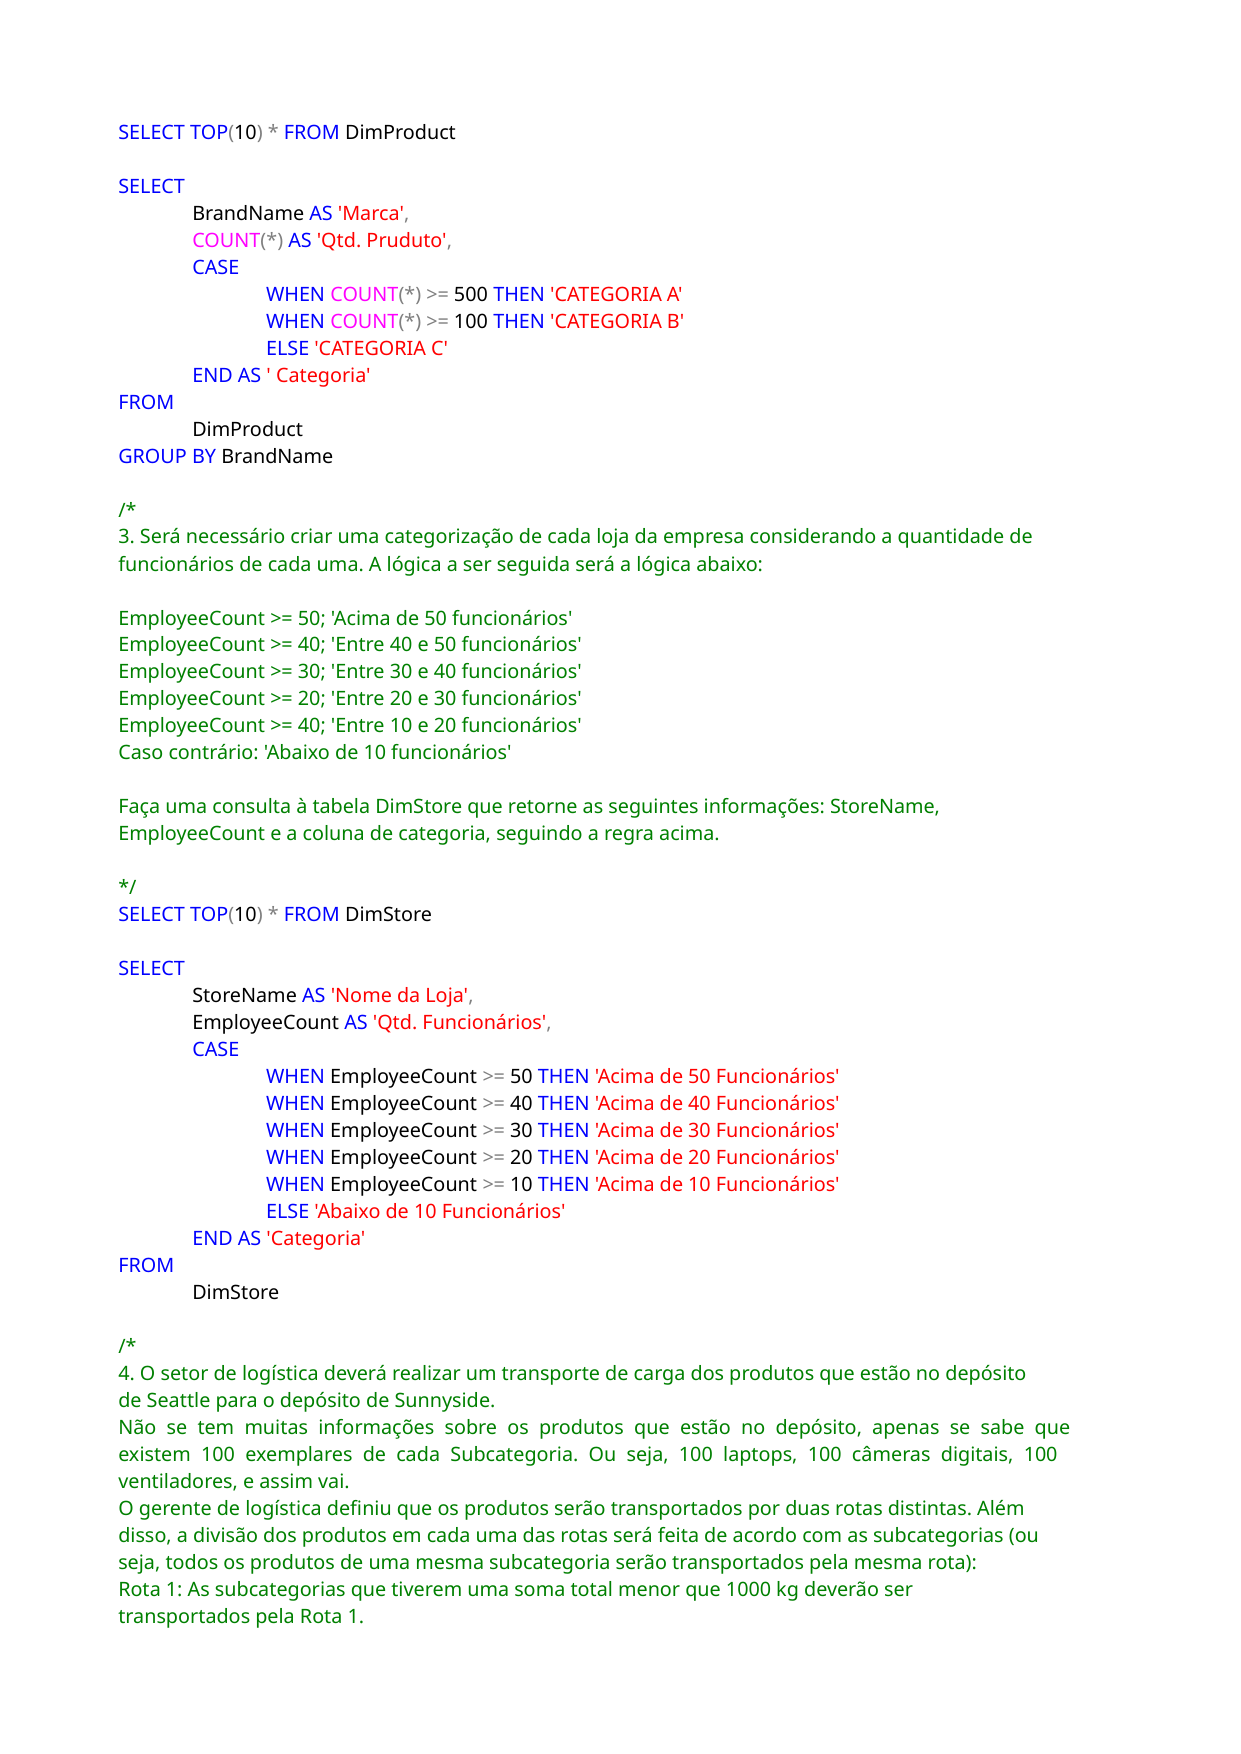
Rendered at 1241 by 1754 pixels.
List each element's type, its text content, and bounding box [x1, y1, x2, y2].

text EmployeeCount e a coluna de categoria, seguindo a regra acima. [118, 819, 1122, 847]
text 4. O setor de logística deverá realizar um transporte de carga dos produtos que estão no depósito [118, 1359, 1122, 1386]
text SELECT TOP(10) * FROM DimStore [118, 901, 1122, 927]
text CASE [118, 1035, 1122, 1062]
text WHEN EmployeeCount >= 30 THEN 'Acima de 30 Funcionários' [118, 1116, 1122, 1143]
text END AS 'Categoria' [118, 1224, 1122, 1251]
text existem 100 exemplares de cada Subcategoria. Ou seja, 100 laptops, 100 câmeras digitais, 100 [118, 1440, 1122, 1467]
text WHEN EmployeeCount >= 40 THEN 'Acima de 40 Funcionários' [118, 1089, 1122, 1116]
text WHEN COUNT(*) >= 500 THEN 'CATEGORIA A' [118, 280, 1122, 307]
text END AS ' Categoria' [118, 361, 1122, 388]
text StoreName AS 'Nome da Loja', [118, 981, 1122, 1008]
text EmployeeCount AS 'Qtd. Funcionários', [118, 1008, 1122, 1035]
text 3. Será necessário criar uma categorização de cada loja da empresa considerando a quantidade de [118, 523, 1122, 550]
text GROUP BY BrandName [118, 442, 1122, 469]
text EmployeeCount >= 30; 'Entre 30 e 40 funcionários' [118, 658, 1122, 685]
text SELECT [118, 172, 1122, 199]
text DimStore [118, 1278, 1122, 1305]
text WHEN COUNT(*) >= 100 THEN 'CATEGORIA B' [118, 307, 1122, 334]
text Caso contrário: 'Abaixo de 10 funcionários' [118, 739, 1122, 766]
text EmployeeCount >= 40; 'Entre 10 e 20 funcionários' [118, 712, 1122, 739]
text EmployeeCount >= 50; 'Acima de 50 funcionários' [118, 604, 1122, 631]
text ELSE 'CATEGORIA C' [118, 334, 1122, 361]
text CASE [118, 253, 1122, 280]
text COUNT(*) AS 'Qtd. Pruduto', [118, 226, 1122, 253]
text transportados pela Rota 1. [118, 1602, 1122, 1629]
text O gerente de logística definiu que os produtos serão transportados por duas rotas distintas. Além [118, 1494, 1122, 1521]
text SELECT TOP(10) * FROM DimProduct [118, 118, 1122, 145]
text funcionários de cada uma. A lógica a ser seguida será a lógica abaixo: [118, 550, 1122, 577]
text SELECT [118, 954, 1122, 981]
text BrandName AS 'Marca', [118, 199, 1122, 226]
text ELSE 'Abaixo de 10 Funcionários' [118, 1197, 1122, 1224]
text WHEN EmployeeCount >= 20 THEN 'Acima de 20 Funcionários' [118, 1143, 1122, 1170]
text Faça uma consulta à tabela DimStore que retorne as seguintes informações: StoreName, [118, 793, 1122, 819]
text WHEN EmployeeCount >= 10 THEN 'Acima de 10 Funcionários' [118, 1170, 1122, 1197]
text FROM [118, 388, 1122, 415]
text /* [118, 496, 1122, 523]
text FROM [118, 1251, 1122, 1278]
text EmployeeCount >= 20; 'Entre 20 e 30 funcionários' [118, 685, 1122, 712]
text ventiladores, e assim vai. [118, 1467, 1122, 1494]
text de Seattle para o depósito de Sunnyside. [118, 1386, 1122, 1413]
text */ [118, 873, 1122, 901]
text /* [118, 1332, 1122, 1359]
text Não se tem muitas informações sobre os produtos que estão no depósito, apenas se sabe que [118, 1413, 1122, 1440]
text seja, todos os produtos de uma mesma subcategoria serão transportados pela mesma rota): [118, 1548, 1122, 1575]
text WHEN EmployeeCount >= 50 THEN 'Acima de 50 Funcionários' [118, 1062, 1122, 1089]
text disso, a divisão dos produtos em cada uma das rotas será feita de acordo com as subcategorias (ou [118, 1521, 1122, 1548]
text DimProduct [118, 415, 1122, 442]
text Rota 1: As subcategorias que tiverem uma soma total menor que 1000 kg deverão ser [118, 1575, 1122, 1602]
text EmployeeCount >= 40; 'Entre 40 e 50 funcionários' [118, 631, 1122, 658]
